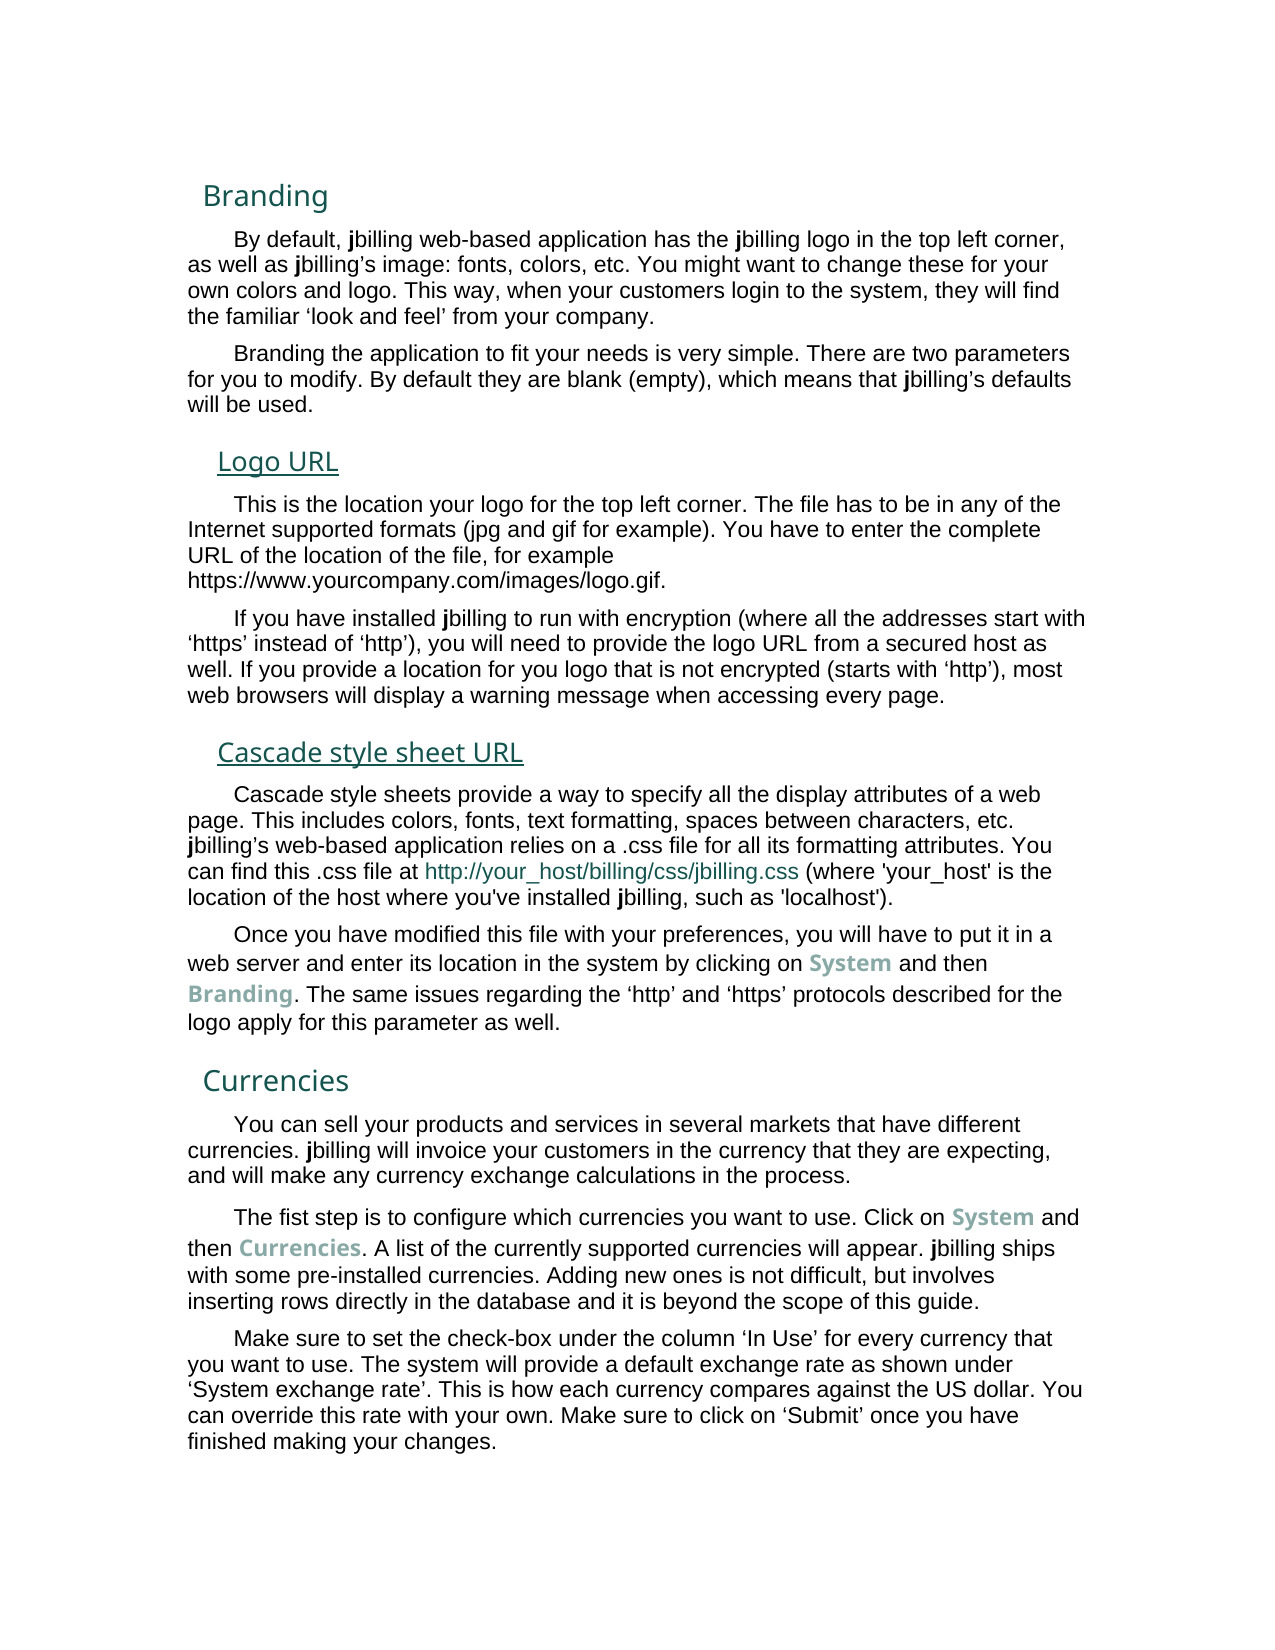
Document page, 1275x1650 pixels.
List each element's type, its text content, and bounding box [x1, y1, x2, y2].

text Once you have modified this file with your preferences, you will have to put it in a web server and enter its location in the system by clicking on System and then Branding. The same issues regarding the ‘http’ and ‘https’ protocols described for the logo apply for this parameter as well. [187, 922, 1087, 1035]
subtitle Branding [202, 175, 1087, 215]
subtitle Cascade style sheet URL [217, 733, 1087, 770]
subtitle Logo URL [217, 443, 1087, 479]
text By default, jbilling web-based application has the jbilling logo in the top left corner, as well as jbilling’s image: fonts, colors, etc. You might want to change these for your own colors and logo. This way, when your customers login to the system, they will find the familiar ‘look and feel’ from your company. [187, 226, 1087, 329]
text Branding the application to fit your needs is very simple. There are two parameters for you to modify. By default they are blank (empty), which means that jbilling’s defaults will be used. [187, 341, 1087, 418]
text If you have installed jbilling to run with encryption (where all the addresses start with ‘https’ instead of ‘http’), you will need to provide the logo URL from a secured host as well. If you provide a location for you logo that is not encrypted (starts with ‘http’), most web browsers will display a warning message when accessing every page. [187, 606, 1087, 708]
text You can sell your products and services in several markets that have different currencies. jbilling will invoice your customers in the currency that they are expecting, and will make any currency exchange calculations in the process. [187, 1112, 1087, 1189]
text The fist step is to configure which currencies you want to use. Click on System and then Currencies. A list of the currently supported currencies will appear. jbilling ships with some pre-installed currencies. Adding new ones is not difficult, but involves inserting rows directly in the database and it is beyond the scope of this guide. [187, 1200, 1087, 1314]
subtitle Currencies [202, 1060, 1087, 1100]
text Cascade style sheets provide a way to specify all the display attributes of a web page. This includes colors, fonts, text formatting, spaces between characters, etc. jbilling’s web-based application relies on a .css file for all its formatting attributes. You can find this .css file at http://your_host/billing/css/jbilling.css (where 'your_host' is the location of the host where you've installed jbilling, such as 'localhost'). [187, 782, 1087, 910]
text Make sure to set the check-box under the column ‘In Use’ for every currency that you want to use. The system will provide a default exchange rate as shown under ‘System exchange rate’. This is how each currency compares against the US dollar. You can override this rate with your own. Make sure to click on ‘Submit’ once you have finished making your changes. [187, 1326, 1087, 1454]
text This is the location your logo for the top left corner. The file has to be in any of the Internet supported formats (jpg and gif for example). You have to enter the complete URL of the location of the file, for example https://www.yourcompany.com/images/logo.gif. [187, 491, 1087, 594]
